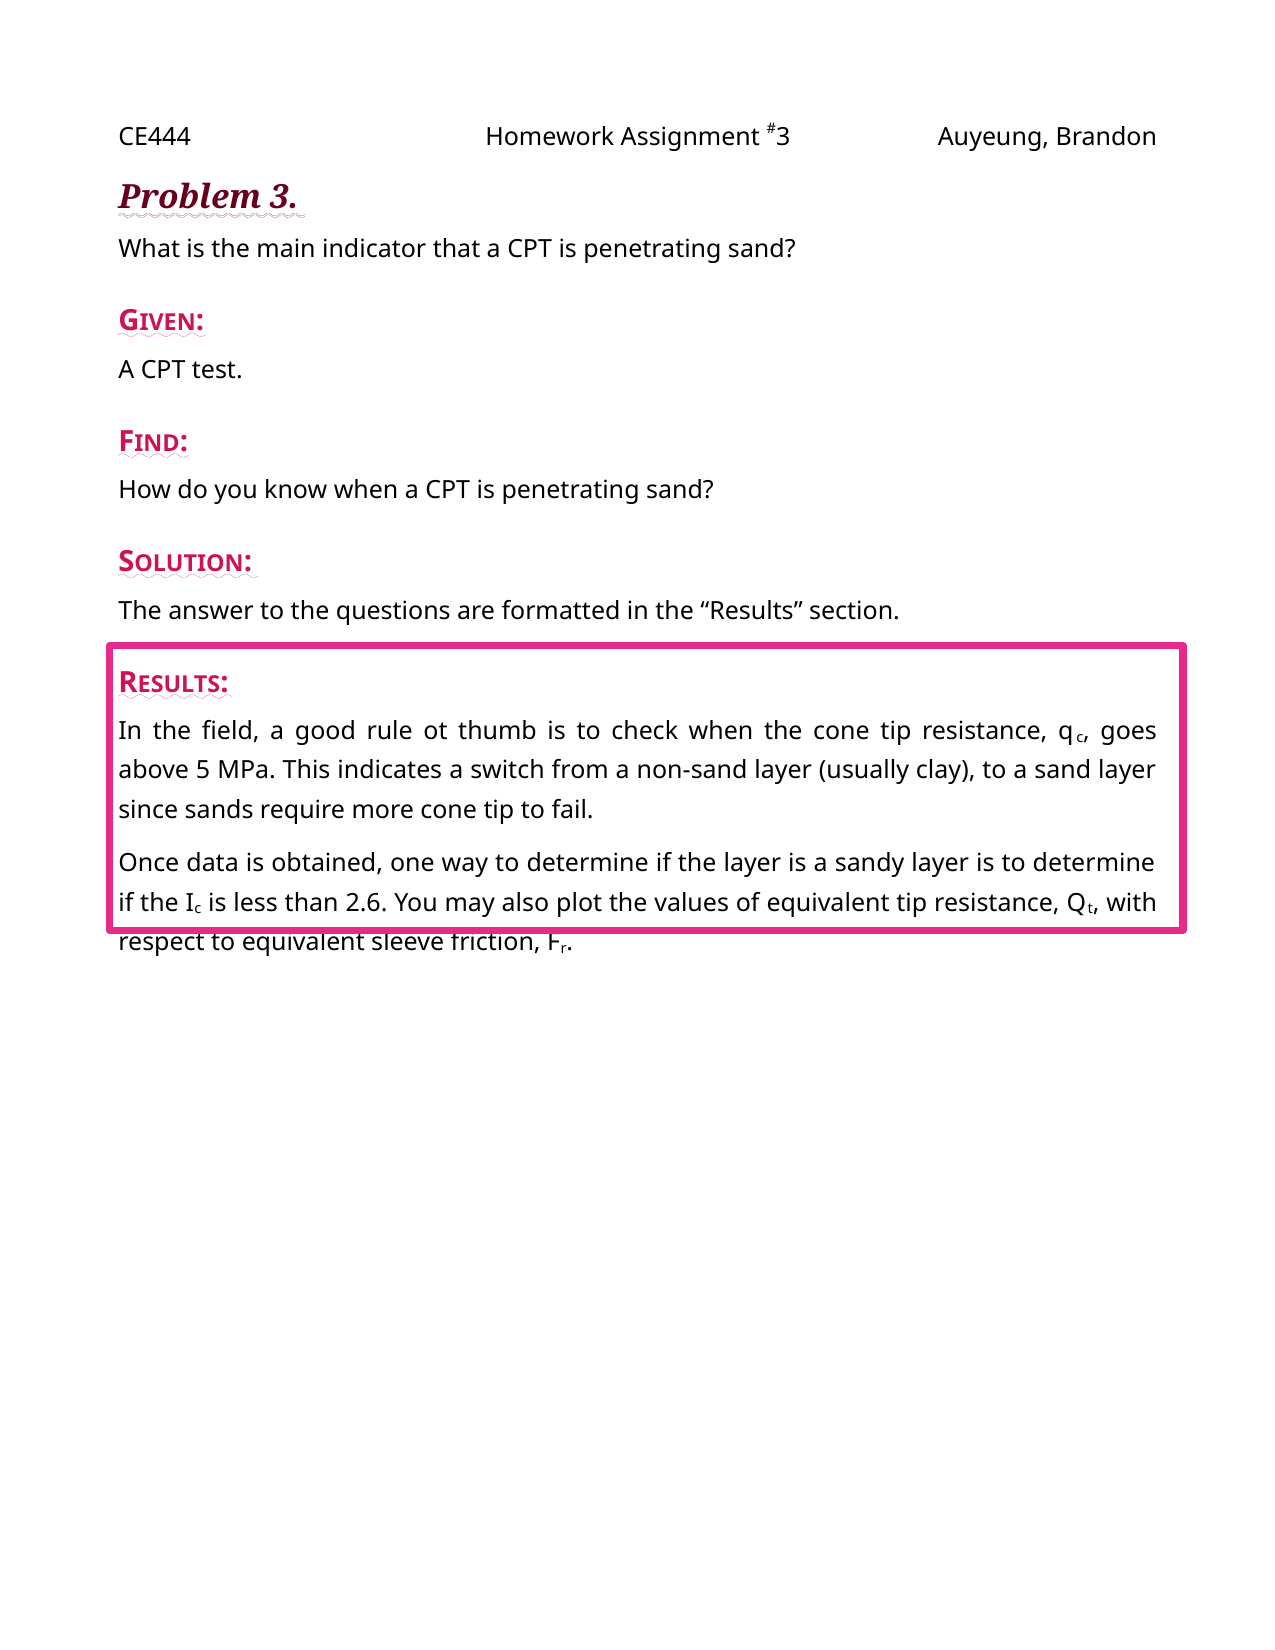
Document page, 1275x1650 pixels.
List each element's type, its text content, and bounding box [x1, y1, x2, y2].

text What is the main indicator that a CPT is penetrating sand? [118, 231, 1157, 265]
subtitle Problem 3. [118, 173, 1157, 218]
subtitle Solution: [118, 540, 1157, 580]
text A CPT test. [118, 351, 1157, 386]
text The answer to the questions are formatted in the “Results” section. [118, 592, 1157, 627]
text Once data is obtained, one way to determine if the layer is a sandy layer is to determine if the Ic is less than 2.6. You may also plot the values of equivalent tip resistance, Qt, with [118, 845, 1157, 927]
subtitle Find: [118, 420, 1157, 459]
text How do you know when a CPT is penetrating sand? [118, 472, 1157, 506]
subtitle Given: [118, 299, 1157, 339]
text respect to equivalent sleeve friction, Fr. [118, 934, 1157, 957]
subtitle Results: [118, 661, 1157, 701]
text In the field, a good rule ot thumb is to check when the cone tip resistance, qc, goes above 5 MPa. This indicates a switch from a non-sand layer (usually clay), to a sand layer since sands require more cone tip to fail. [118, 713, 1157, 825]
